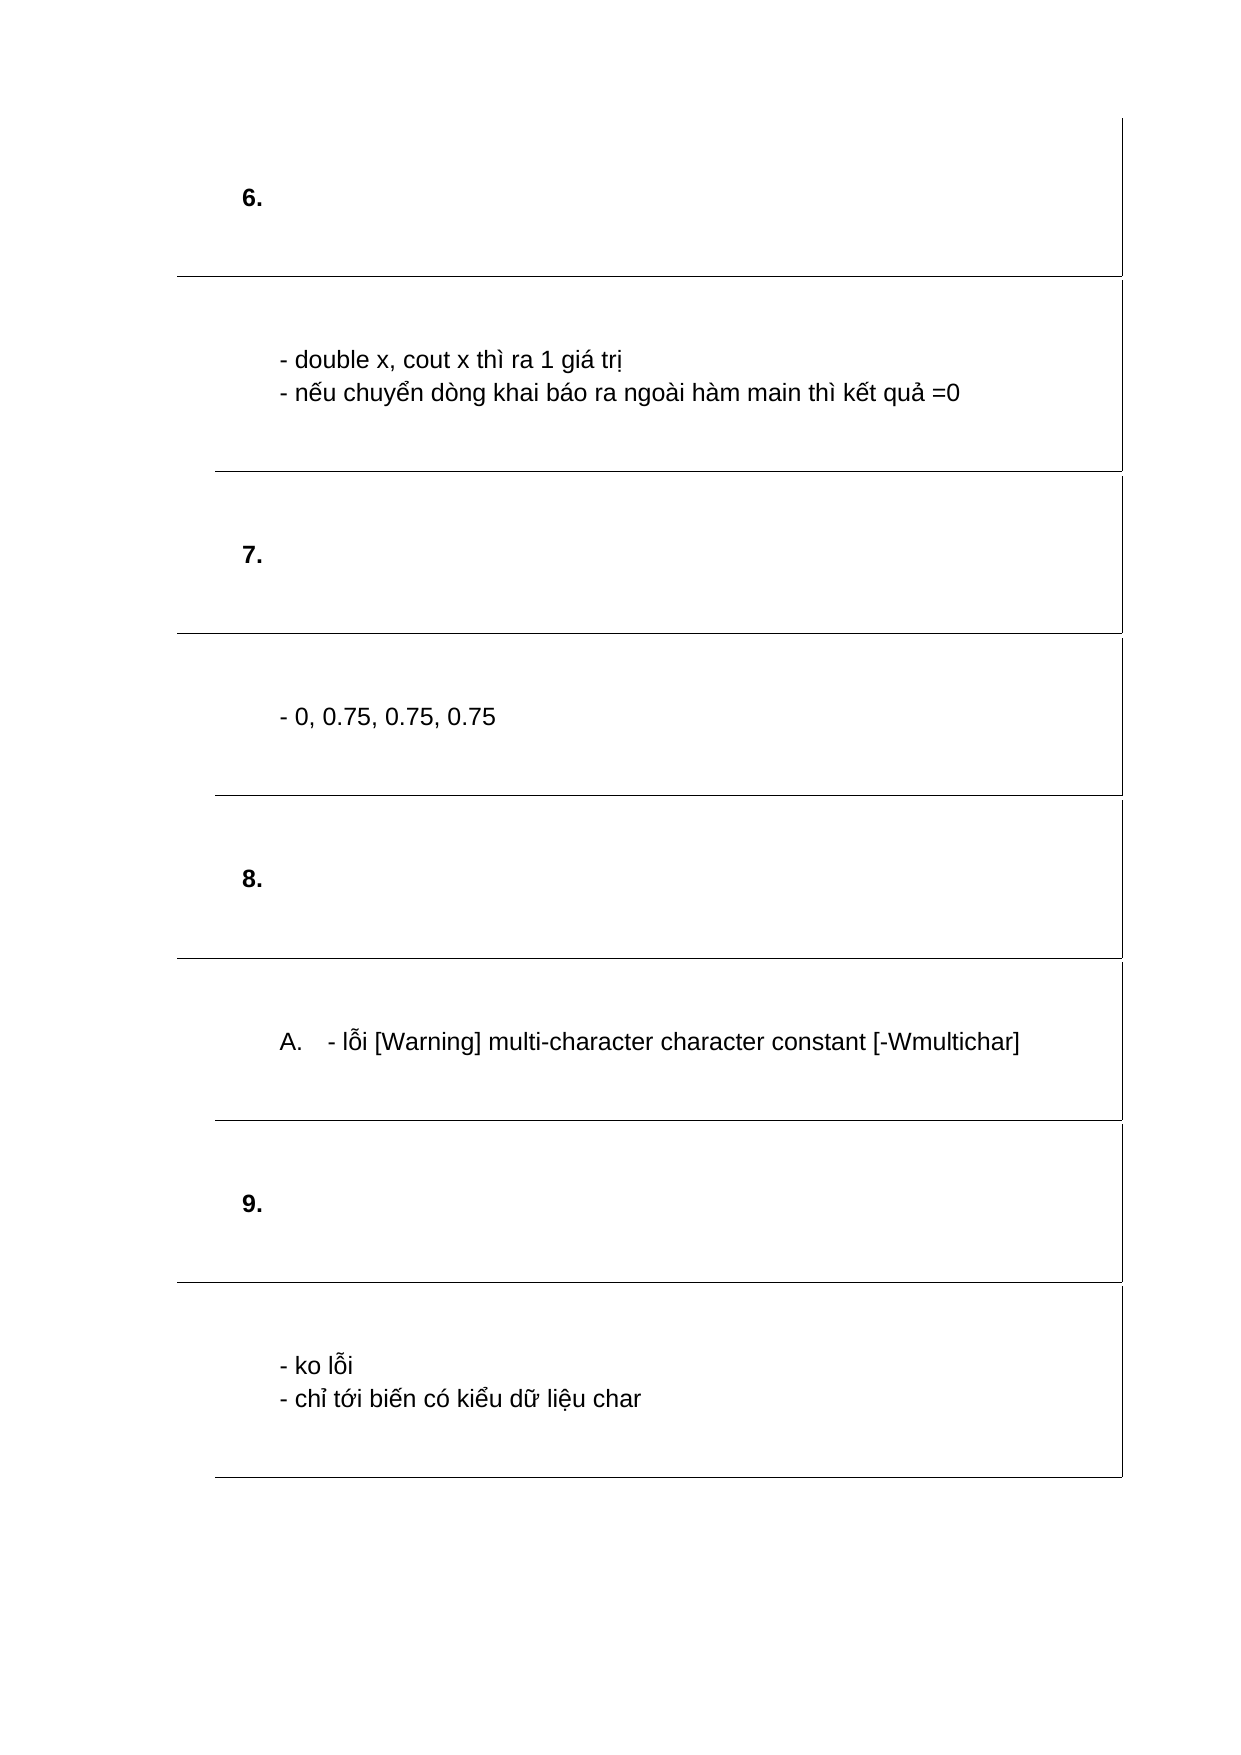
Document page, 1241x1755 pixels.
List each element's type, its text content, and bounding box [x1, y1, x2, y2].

text 9. [177, 1124, 1122, 1282]
text - ko lỗi [215, 1286, 1122, 1319]
text 7. [177, 476, 1122, 633]
text - nếu chuyển dòng khai báo ra ngoài hàm main thì kết quả =0 [215, 313, 1122, 471]
text 8. [177, 800, 1122, 958]
text - 0, 0.75, 0.75, 0.75 [215, 638, 1122, 795]
text - double x, cout x thì ra 1 giá trị [215, 280, 1122, 313]
list - lỗi [Warning] multi-character character constant [-Wmultichar] [215, 962, 1122, 1120]
text 6. [177, 118, 1122, 276]
text - chỉ tới biến có kiểu dữ liệu char [215, 1319, 1122, 1477]
